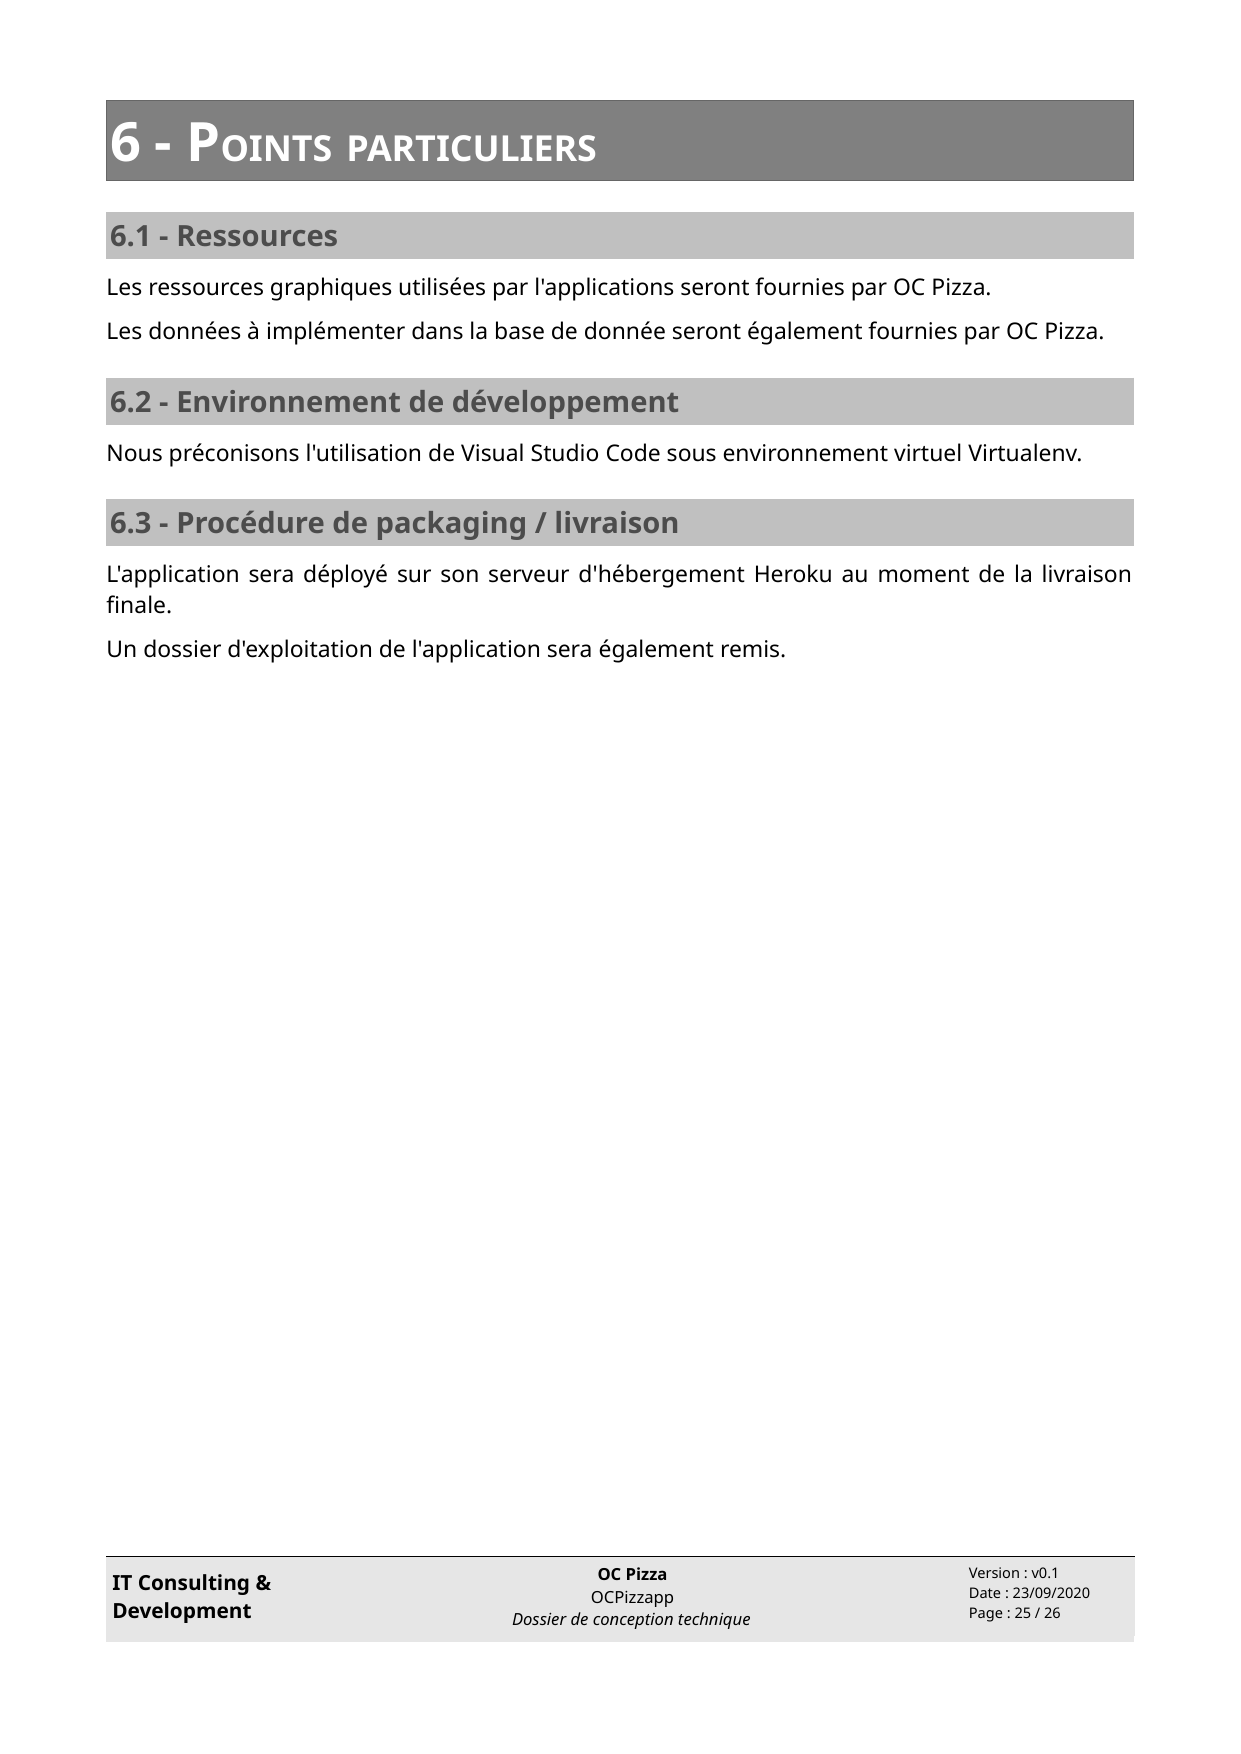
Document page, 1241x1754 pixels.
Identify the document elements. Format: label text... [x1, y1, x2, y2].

subtitle Procédure de packaging / livraison [107, 500, 1133, 545]
text Les ressources graphiques utilisées par l'applications seront fournies par OC Pizza. [106, 271, 1134, 302]
text Un dossier d'exploitation de l'application sera également remis. [106, 633, 1134, 664]
subtitle Points particuliers [107, 101, 1133, 180]
subtitle Ressources [107, 213, 1133, 258]
subtitle Environnement de développement [107, 379, 1133, 424]
text L'application sera déployé sur son serveur d'hébergement Heroku au moment de la livraison finale. [106, 558, 1134, 621]
text Les données à implémenter dans la base de donnée seront également fournies par OC Pizza. [106, 315, 1134, 346]
text Nous préconisons l'utilisation de Visual Studio Code sous environnement virtuel Virtualenv. [106, 437, 1134, 468]
